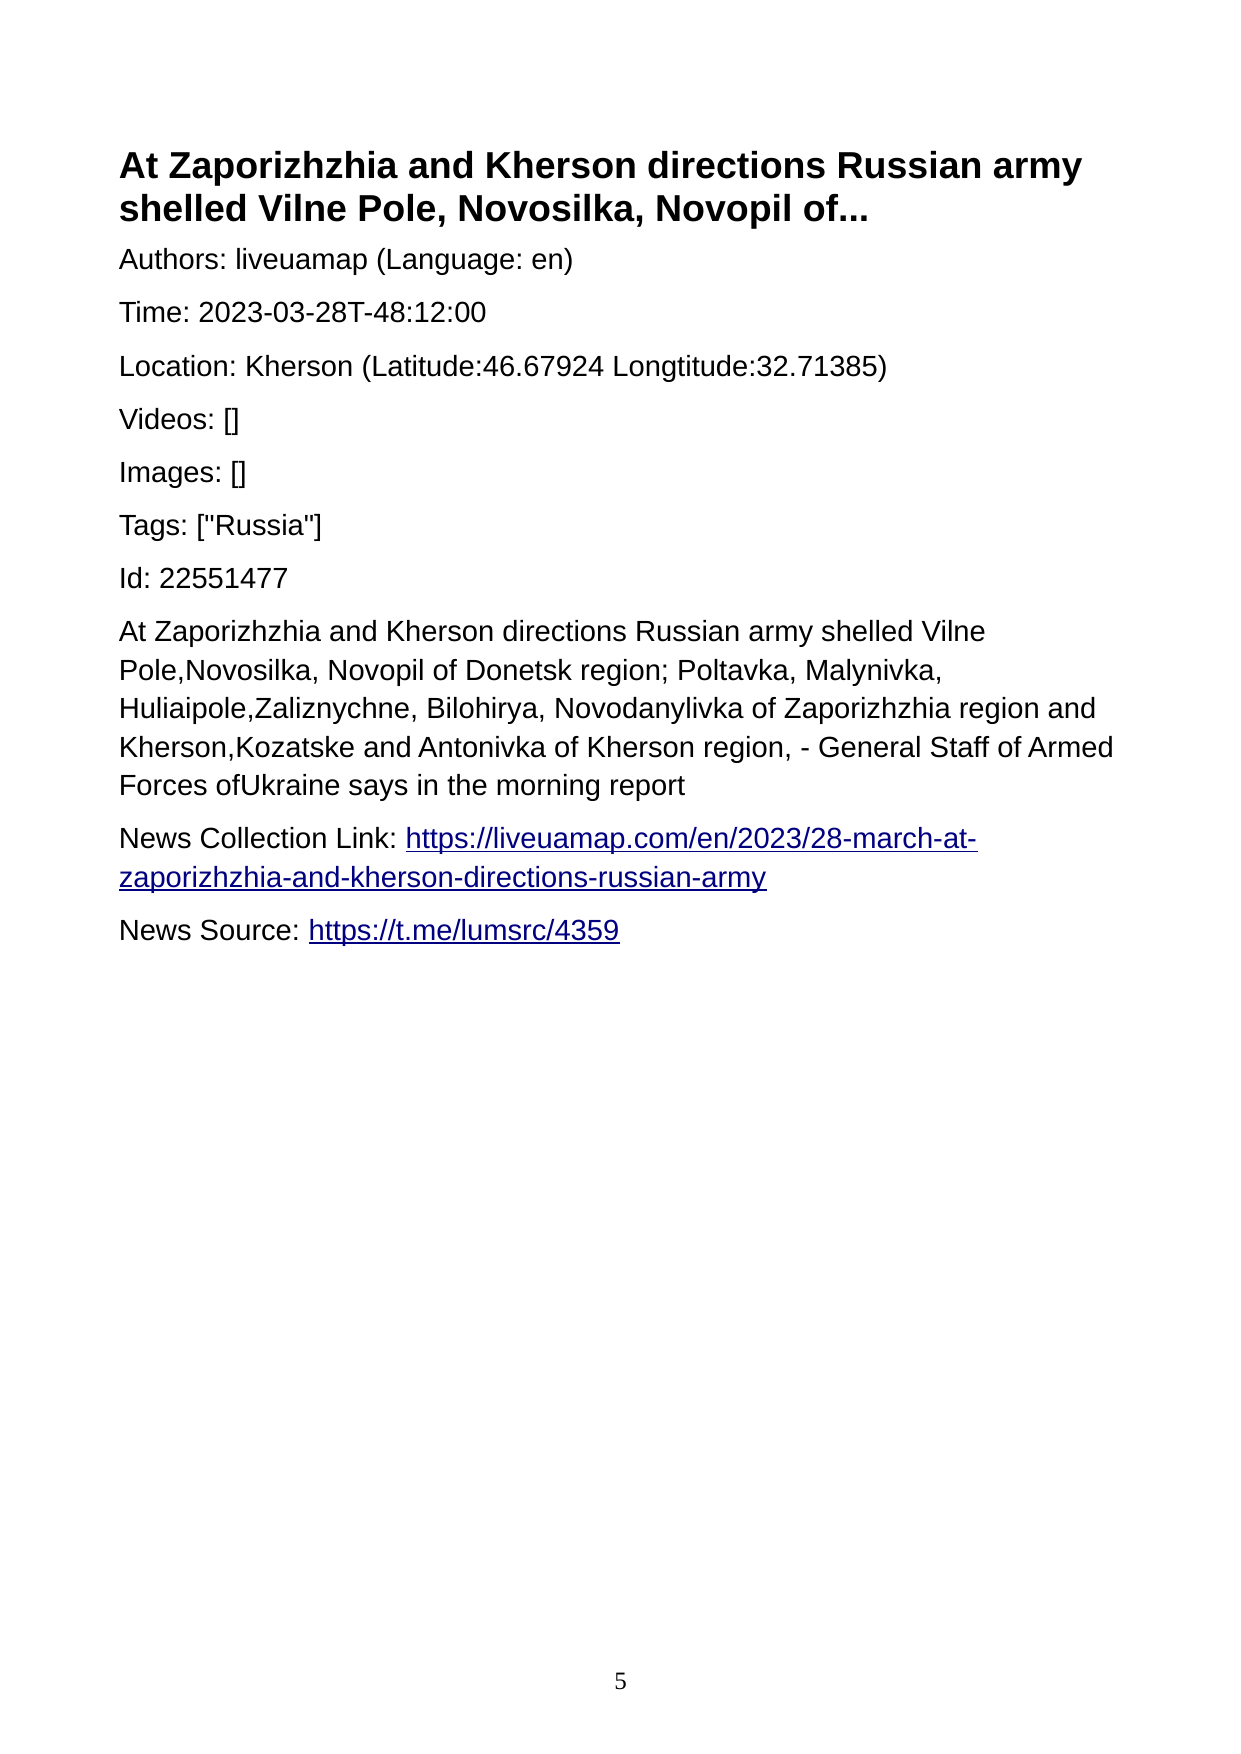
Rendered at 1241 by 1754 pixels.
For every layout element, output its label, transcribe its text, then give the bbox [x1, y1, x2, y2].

text Id: 22551477 [118, 561, 1122, 594]
text Authors: liveuamap (Language: en) [118, 242, 1122, 276]
text Tags: ["Russia"] [118, 508, 1122, 541]
text At Zaporizhzhia and Kherson directions Russian army shelled Vilne Pole,Novosilka, Novopil of Donetsk region; Poltavka, Malynivka, Huliaipole,Zaliznychne, Bilohirya, Novodanylivka of Zaporizhzhia region and Kherson,Kozatske and Antonivka of Kherson region, - General Staff of Armed Forces ofUkraine says in the morning report [118, 614, 1122, 802]
subtitle At Zaporizhzhia and Kherson directions Russian army shelled Vilne Pole, Novosilka, Novopil of... [118, 143, 1122, 230]
text Images: [] [118, 455, 1122, 488]
text Videos: [] [118, 402, 1122, 435]
text News Source: https://t.me/lumsrc/4359 [118, 913, 1122, 947]
text Time: 2023-03-28T-48:12:00 [118, 295, 1122, 329]
text News Collection Link: https://liveuamap.com/en/2023/28-march-at-zaporizhzhia-and-kherson-directions-russian-army [118, 821, 1122, 893]
text Location: Kherson (Latitude:46.67924 Longtitude:32.71385) [118, 348, 1122, 382]
